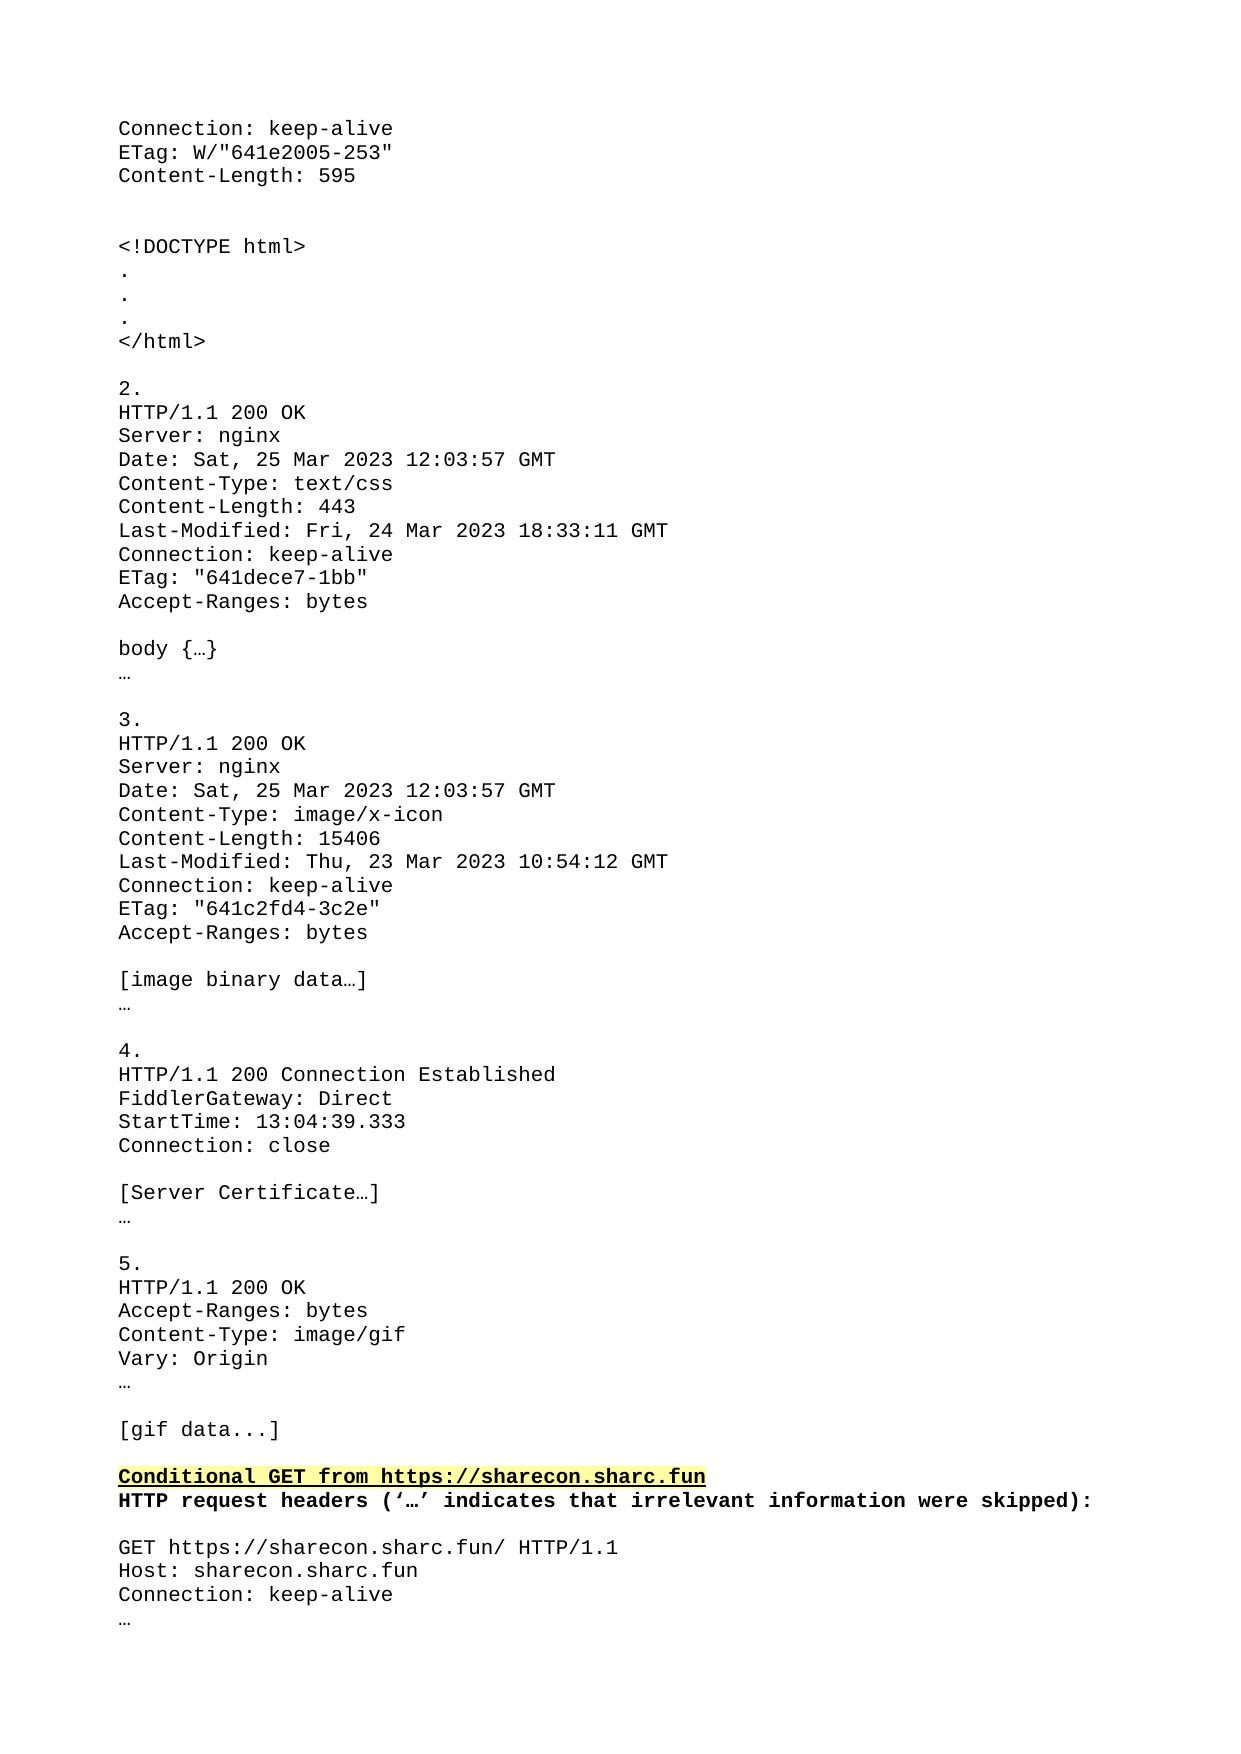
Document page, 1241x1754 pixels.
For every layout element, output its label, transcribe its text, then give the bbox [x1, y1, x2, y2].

text Connection: keep-alive [118, 544, 1122, 567]
text . [118, 260, 1122, 284]
text [Server Certificate…] [118, 1182, 1122, 1206]
text Content-Type: text/css [118, 473, 1122, 496]
text body {…} [118, 638, 1122, 662]
text Accept-Ranges: bytes [118, 591, 1122, 615]
text ETag: "641dece7-1bb" [118, 567, 1122, 591]
text Date: Sat, 25 Mar 2023 12:03:57 GMT [118, 449, 1122, 473]
text Date: Sat, 25 Mar 2023 12:03:57 GMT [118, 780, 1122, 804]
text Content-Length: 443 [118, 496, 1122, 520]
text Connection: keep-alive [118, 875, 1122, 898]
text 5. [118, 1253, 1122, 1277]
text … [118, 662, 1122, 686]
text … [118, 1608, 1122, 1631]
text . [118, 307, 1122, 331]
text Accept-Ranges: bytes [118, 1300, 1122, 1324]
text [image binary data…] [118, 969, 1122, 993]
text Connection: keep-alive [118, 1584, 1122, 1608]
text Last-Modified: Thu, 23 Mar 2023 10:54:12 GMT [118, 851, 1122, 875]
text Content-Type: image/gif [118, 1324, 1122, 1348]
text Content-Length: 15406 [118, 827, 1122, 851]
text HTTP/1.1 200 OK [118, 1277, 1122, 1300]
text ETag: "641c2fd4-3c2e" [118, 898, 1122, 922]
text Connection: keep-alive [118, 118, 1122, 142]
text . [118, 284, 1122, 307]
text Conditional GET from https://sharecon.sharc.fun [118, 1466, 1122, 1489]
text ETag: W/"641e2005-253" [118, 142, 1122, 165]
text Accept-Ranges: bytes [118, 922, 1122, 946]
text 4. [118, 1040, 1122, 1064]
text StartTime: 13:04:39.333 [118, 1111, 1122, 1135]
text Content-Type: image/x-icon [118, 804, 1122, 827]
text HTTP request headers (‘…’ indicates that irrelevant information were skipped): [118, 1489, 1122, 1513]
text … [118, 993, 1122, 1017]
text Server: nginx [118, 757, 1122, 780]
text HTTP/1.1 200 OK [118, 733, 1122, 757]
text 2. [118, 378, 1122, 402]
text Host: sharecon.sharc.fun [118, 1561, 1122, 1584]
text FiddlerGateway: Direct [118, 1088, 1122, 1111]
text Server: nginx [118, 426, 1122, 449]
text HTTP/1.1 200 Connection Established [118, 1064, 1122, 1088]
text Connection: close [118, 1135, 1122, 1158]
text [gif data...] [118, 1419, 1122, 1442]
text </html> [118, 331, 1122, 354]
text Vary: Origin [118, 1348, 1122, 1371]
text Last-Modified: Fri, 24 Mar 2023 18:33:11 GMT [118, 520, 1122, 544]
text … [118, 1206, 1122, 1229]
text … [118, 1371, 1122, 1395]
text Content-Length: 595 [118, 165, 1122, 189]
text HTTP/1.1 200 OK [118, 402, 1122, 426]
text 3. [118, 709, 1122, 733]
text GET https://sharecon.sharc.fun/ HTTP/1.1 [118, 1537, 1122, 1561]
text <!DOCTYPE html> [118, 236, 1122, 260]
